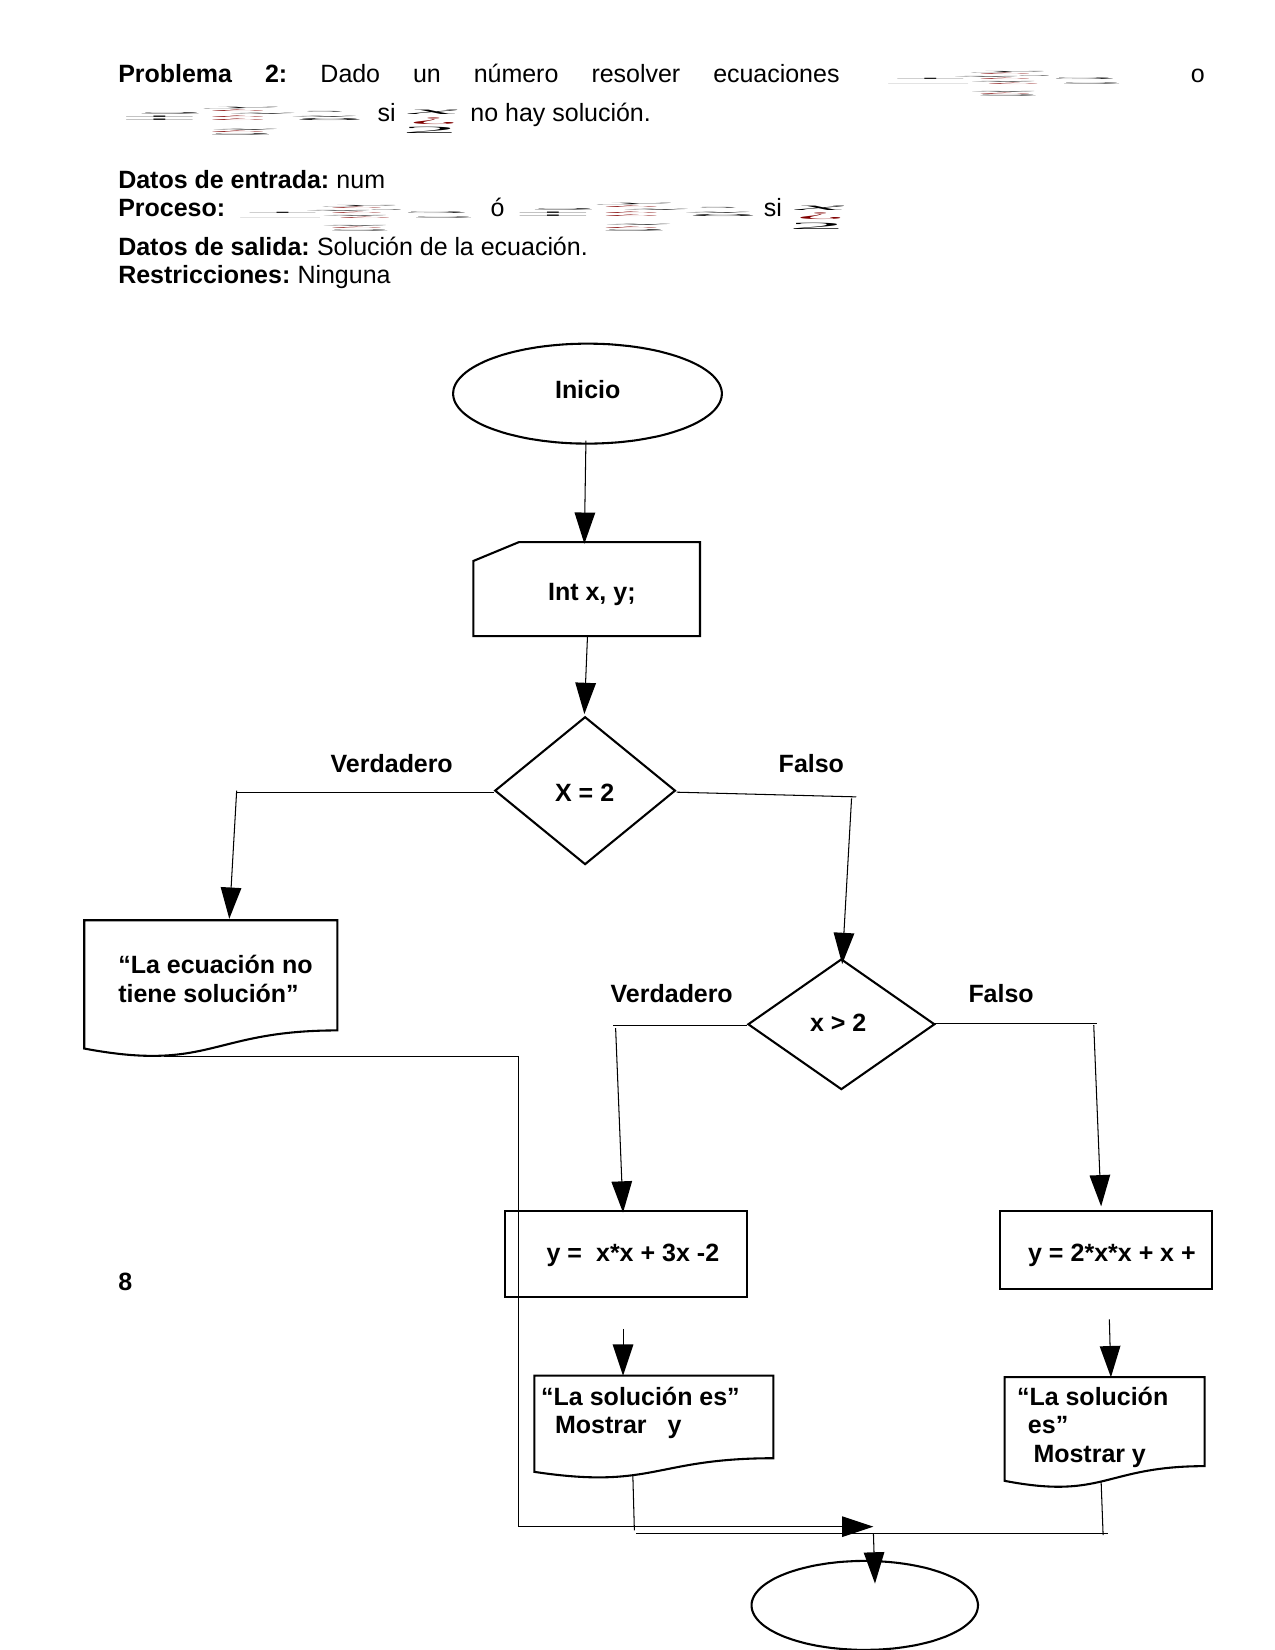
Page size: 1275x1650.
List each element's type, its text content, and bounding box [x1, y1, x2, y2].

text [514, 749, 656, 778]
text [536, 1439, 772, 1468]
text Inicio [455, 375, 720, 404]
text Mostrar y [1006, 1439, 1203, 1468]
text Datos de salida: Solución de la ecuación. [118, 232, 1205, 260]
text Falso [873, 979, 1205, 1008]
text [845, 950, 1205, 979]
text tiene solución” [118, 979, 336, 1008]
text y = x*x + 3x -2 y = 2*x*x + x + 8 [748, 1238, 1205, 1295]
text Verdadero [339, 979, 809, 1008]
text [273, 1008, 768, 1037]
text [663, 778, 1205, 807]
text y = x*x + 3x -2 y = 2*x*x + x + 8 [519, 1238, 746, 1295]
text es” [1006, 1410, 1203, 1439]
text [519, 1439, 533, 1468]
text Verdadero [118, 749, 543, 778]
text “La solución es” [536, 1382, 772, 1410]
text [915, 1008, 1205, 1037]
text “La solución [1006, 1382, 1203, 1410]
text [684, 1439, 1003, 1468]
text [118, 1008, 336, 1037]
text y = x*x + 3x -2 y = 2*x*x + x + 8 [506, 1238, 518, 1295]
text [118, 1439, 518, 1468]
text [118, 778, 512, 807]
text [702, 577, 1205, 605]
text [339, 950, 840, 979]
text X = 2 [498, 778, 672, 807]
text Restricciones: Ninguna [118, 260, 1205, 289]
text [118, 577, 472, 605]
text x > 2 [752, 1008, 931, 1037]
text Datos de entrada: num [118, 164, 1205, 193]
text Proceso: ó si [118, 193, 1205, 232]
text [715, 375, 1205, 404]
text [118, 375, 460, 404]
text Problema 2: Dado un número resolver ecuaciones o si no hay solución. [118, 59, 1205, 136]
text “La ecuación no [118, 950, 336, 979]
text [118, 1410, 518, 1439]
text Int x, y; [475, 577, 698, 605]
text Mostrar y [536, 1410, 772, 1439]
text [775, 1410, 1003, 1439]
text [817, 962, 866, 979]
text [519, 1410, 533, 1439]
text [775, 979, 907, 1008]
text [775, 1382, 1003, 1410]
text [118, 1382, 518, 1410]
text [658, 792, 851, 807]
text Falso [627, 749, 1205, 778]
text y = x*x + 3x -2 y = 2*x*x + x + 8 [1001, 1238, 1205, 1288]
text y = x*x + 3x -2 y = 2*x*x + x + 8 [118, 1238, 504, 1295]
